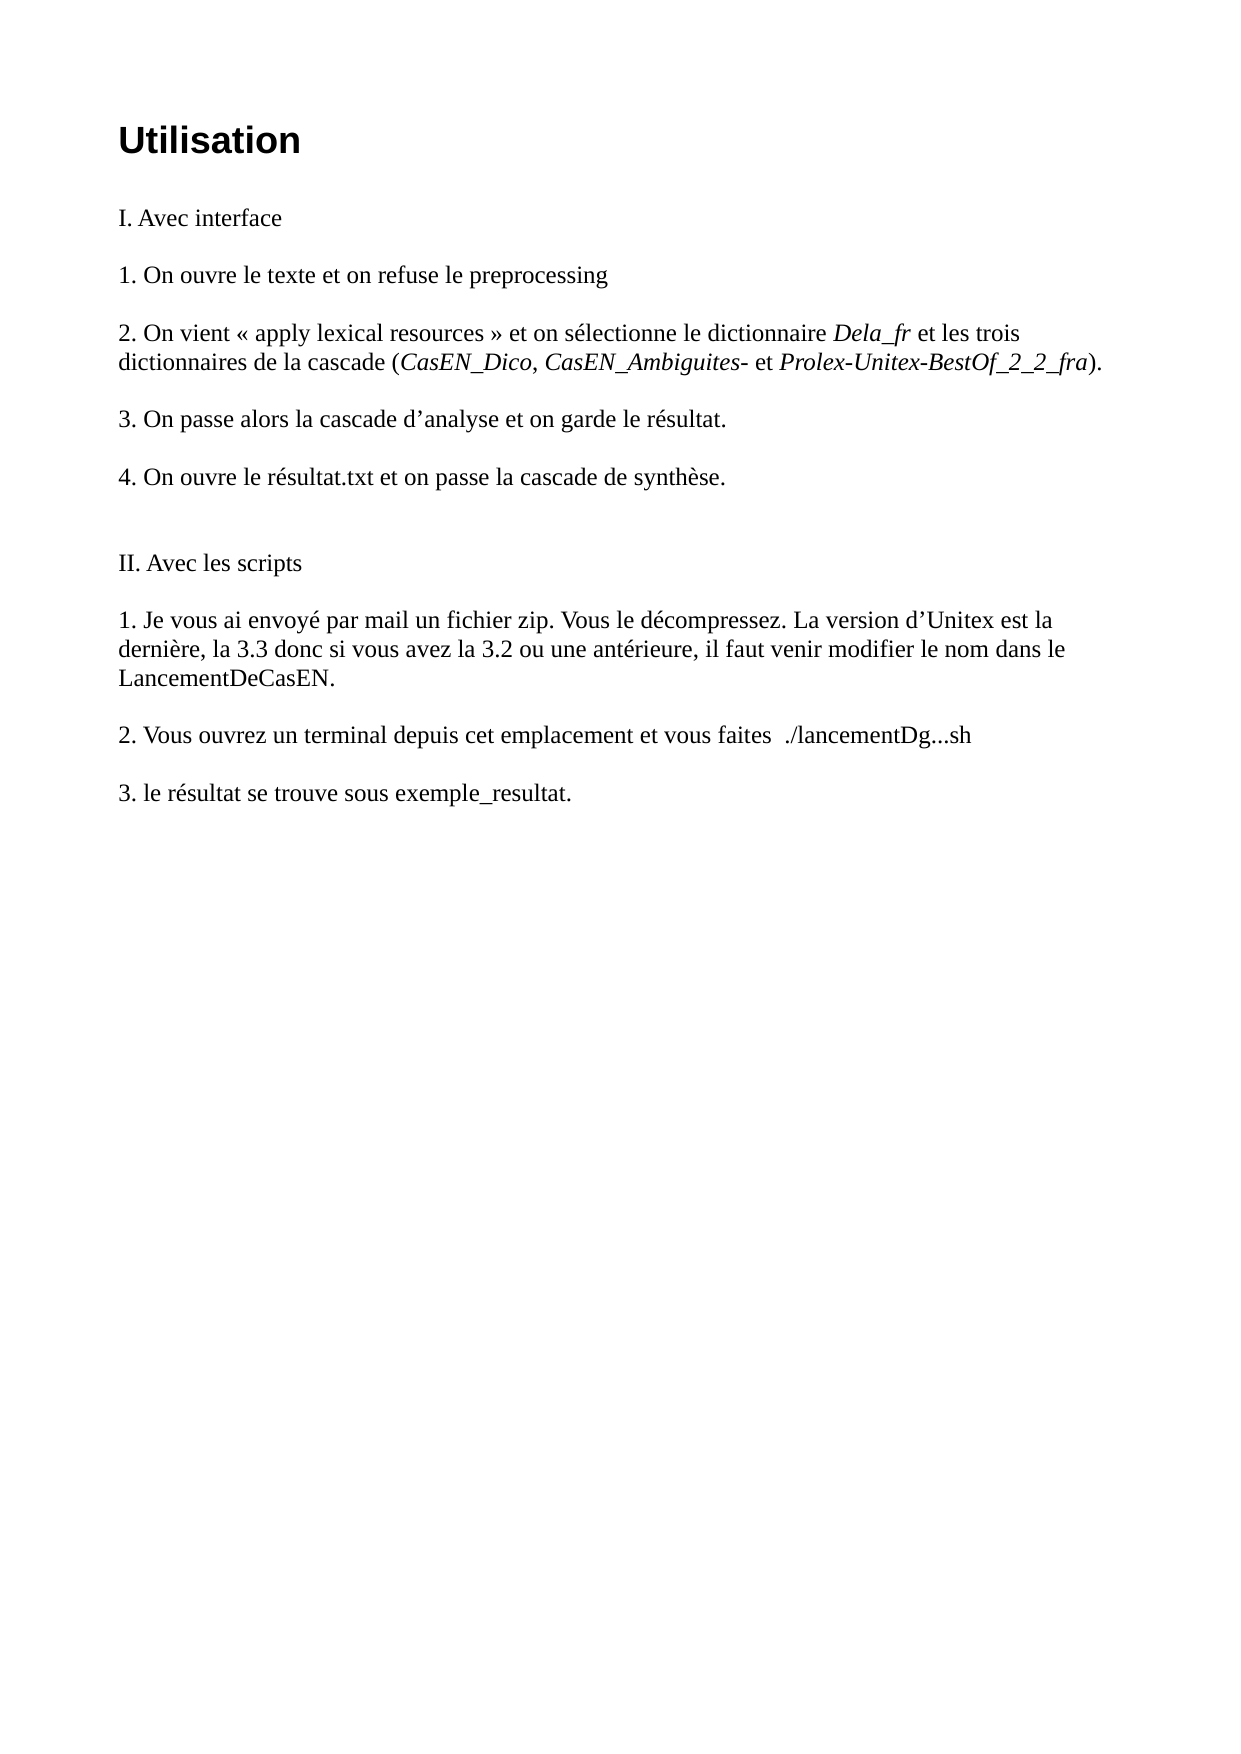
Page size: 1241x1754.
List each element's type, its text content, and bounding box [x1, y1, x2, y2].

text I. Avec interface [118, 203, 1122, 232]
text 3. On passe alors la cascade d’analyse et on garde le résultat. [118, 404, 1122, 433]
text II. Avec les scripts [118, 548, 1122, 577]
text 1. On ouvre le texte et on refuse le preprocessing [118, 261, 1122, 289]
text 4. On ouvre le résultat.txt et on passe la cascade de synthèse. [118, 462, 1122, 491]
subtitle Utilisation [118, 118, 1122, 162]
text 3. le résultat se trouve sous exemple_resultat. [118, 778, 1122, 807]
text 1. Je vous ai envoyé par mail un fichier zip. Vous le décompressez. La version d’Unitex est la dernière, la 3.3 donc si vous avez la 3.2 ou une antérieure, il faut venir modifier le nom dans le LancementDeCasEN. [118, 606, 1122, 692]
text 2. On vient « apply lexical resources » et on sélectionne le dictionnaire Dela_fr et les trois dictionnaires de la cascade (CasEN_Dico, CasEN_Ambiguites- et Prolex-Unitex-BestOf_2_2_fra). [118, 318, 1122, 376]
text 2. Vous ouvrez un terminal depuis cet emplacement et vous faites ./lancementDg...sh [118, 721, 1122, 749]
